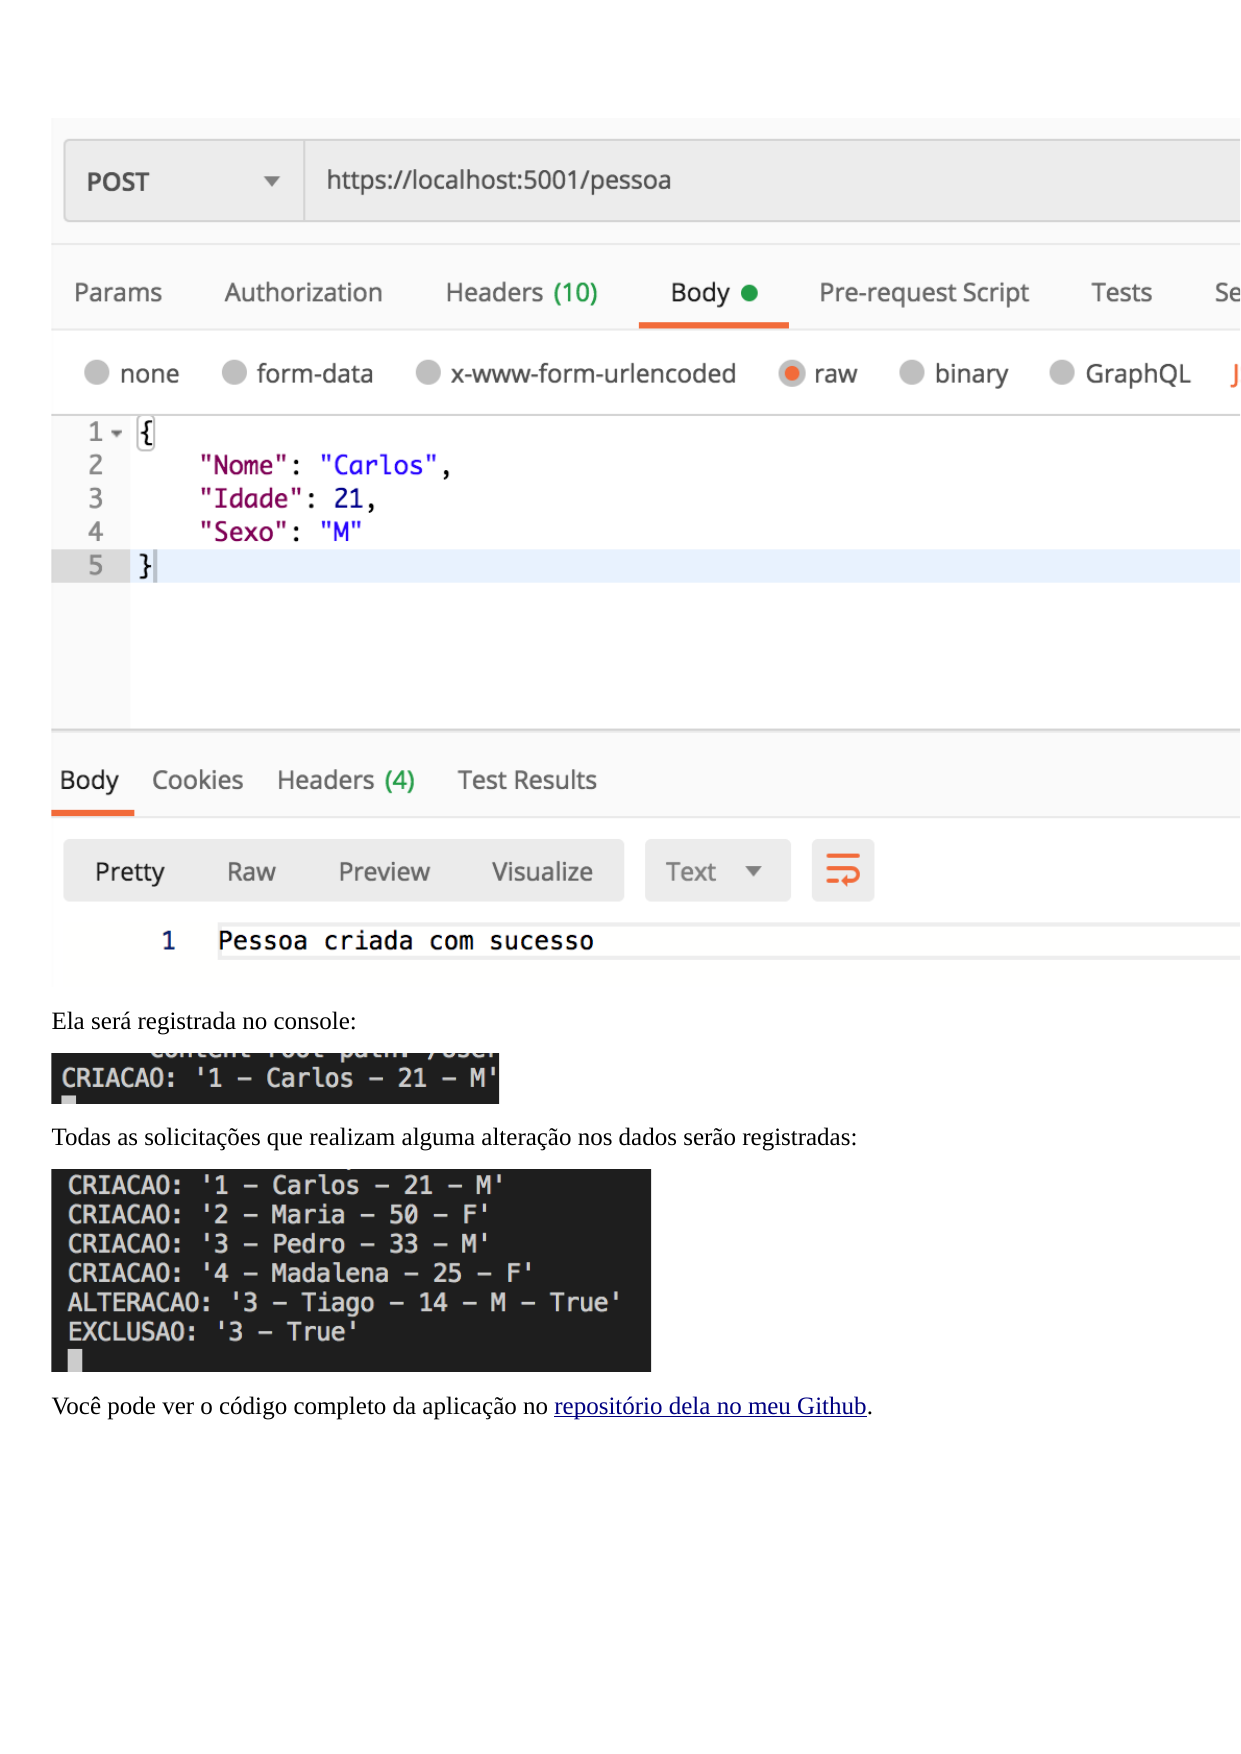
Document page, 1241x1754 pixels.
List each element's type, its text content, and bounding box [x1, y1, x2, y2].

picture [51, 118, 1241, 987]
picture [51, 1053, 500, 1104]
text Ela será registrada no console: [51, 1006, 1209, 1034]
picture [51, 1169, 652, 1372]
text Todas as solicitações que realizam alguma alteração nos dados serão registradas: [51, 1122, 1209, 1151]
text Você pode ver o código completo da aplicação no repositório dela no meu Github. [51, 1391, 1209, 1419]
